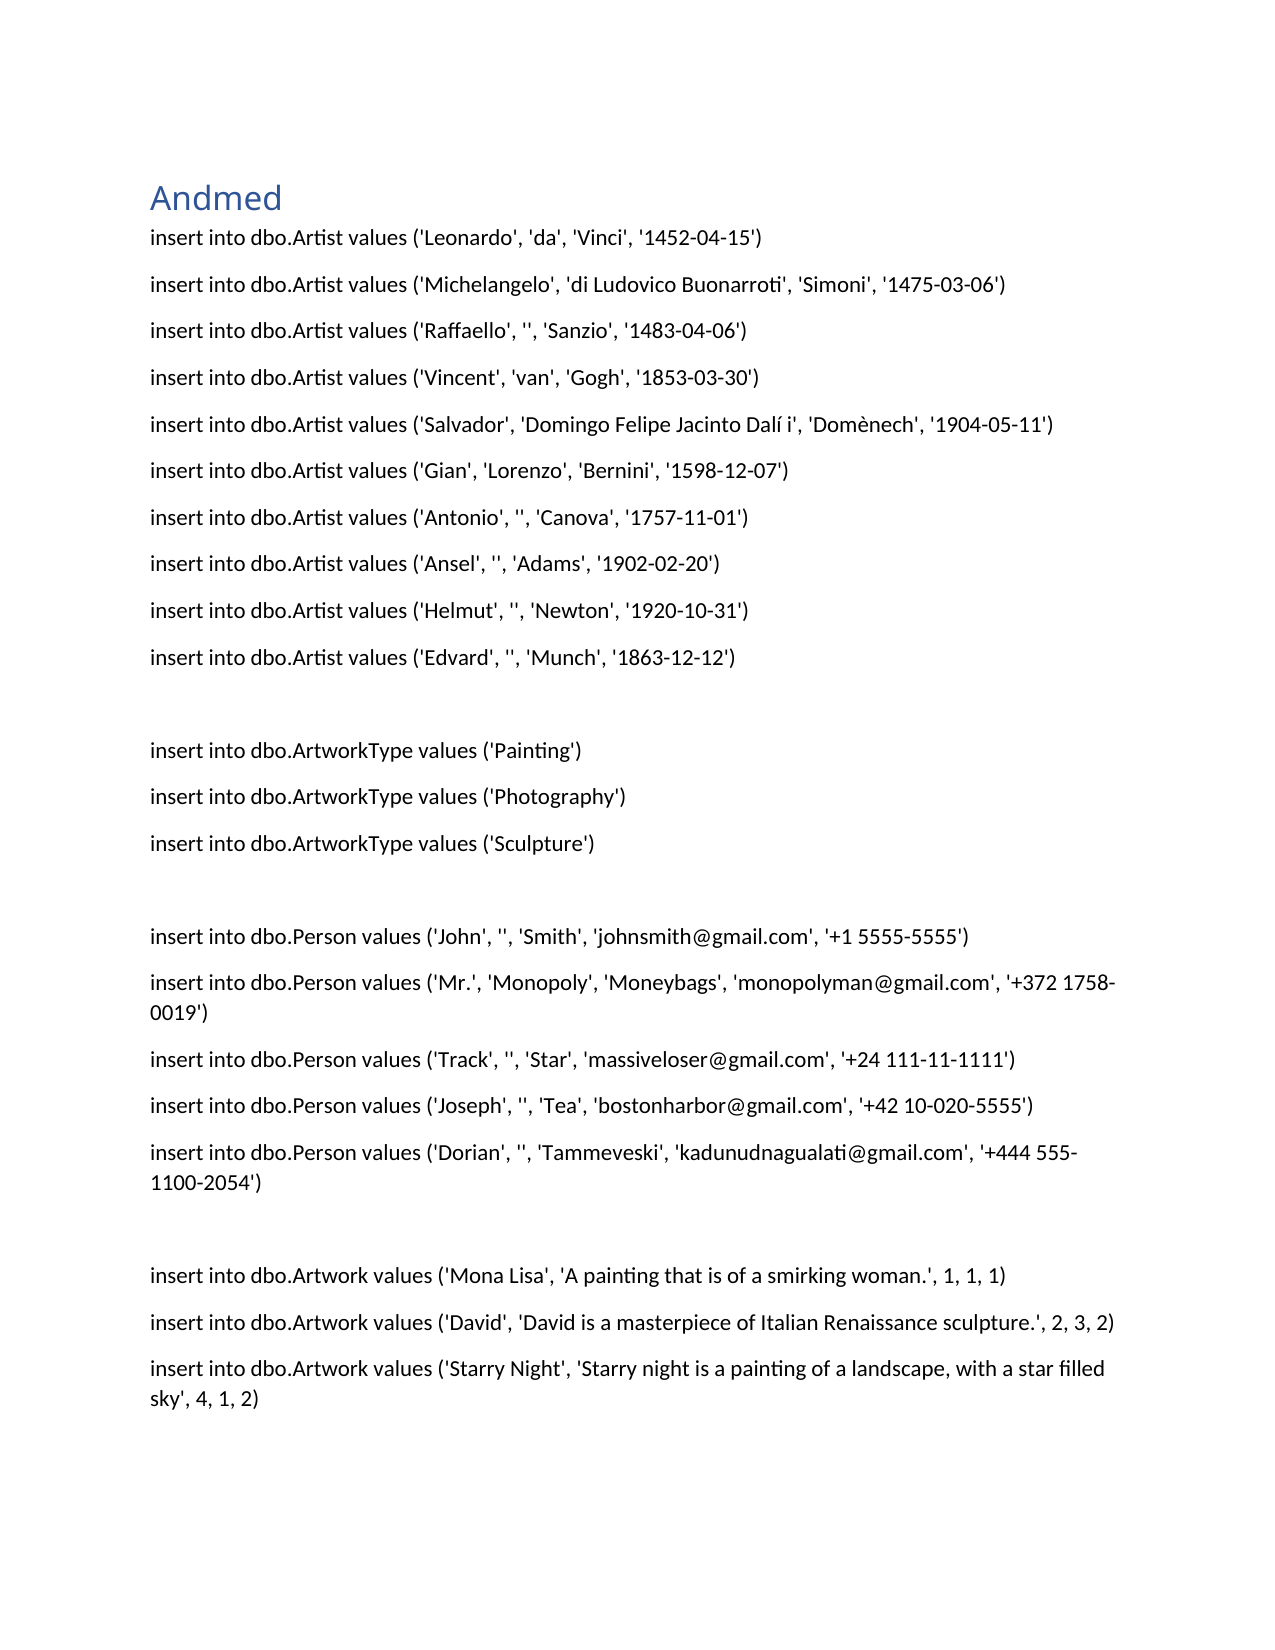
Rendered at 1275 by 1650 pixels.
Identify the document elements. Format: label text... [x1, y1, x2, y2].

text insert into dbo.Artist values ('Helmut', '', 'Newton', '1920-10-31') [150, 596, 1125, 624]
text insert into dbo.ArtworkType values ('Photography') [150, 782, 1125, 810]
text insert into dbo.Artwork values ('Mona Lisa', 'A painting that is of a smirking woman.', 1, 1, 1) [150, 1261, 1125, 1289]
text insert into dbo.Artist values ('Antonio', '', 'Canova', '1757-11-01') [150, 503, 1125, 531]
text insert into dbo.Person values ('Mr.', 'Monopoly', 'Moneybags', 'monopolyman@gmail.com', '+372 1758-0019') [150, 968, 1125, 1026]
text insert into dbo.Artist values ('Gian', 'Lorenzo', 'Bernini', '1598-12-07') [150, 456, 1125, 484]
text insert into dbo.Artist values ('Ansel', '', 'Adams', '1902-02-20') [150, 549, 1125, 577]
text insert into dbo.Artwork values ('David', 'David is a masterpiece of Italian Renaissance sculpture.', 2, 3, 2) [150, 1308, 1125, 1336]
text insert into dbo.Artist values ('Michelangelo', 'di Ludovico Buonarroti', 'Simoni', '1475-03-06') [150, 270, 1125, 298]
text insert into dbo.Person values ('Track', '', 'Star', 'massiveloser@gmail.com', '+24 111-11-1111') [150, 1045, 1125, 1073]
subtitle Andmed [150, 175, 1125, 220]
text insert into dbo.Artist values ('Salvador', 'Domingo Felipe Jacinto Dalí i', 'Domènech', '1904-05-11') [150, 410, 1125, 438]
text insert into dbo.ArtworkType values ('Painting') [150, 736, 1125, 764]
text insert into dbo.ArtworkType values ('Sculpture') [150, 829, 1125, 857]
text insert into dbo.Person values ('John', '', 'Smith', 'johnsmith@gmail.com', '+1 5555-5555') [150, 922, 1125, 950]
text insert into dbo.Person values ('Dorian', '', 'Tammeveski', 'kadunudnagualati@gmail.com', '+444 555-1100-2054') [150, 1138, 1125, 1196]
text insert into dbo.Artist values ('Vincent', 'van', 'Gogh', '1853-03-30') [150, 363, 1125, 391]
text insert into dbo.Person values ('Joseph', '', 'Tea', 'bostonharbor@gmail.com', '+42 10-020-5555') [150, 1092, 1125, 1119]
text insert into dbo.Artist values ('Leonardo', 'da', 'Vinci', '1452-04-15') [150, 223, 1125, 252]
text insert into dbo.Artwork values ('Starry Night', 'Starry night is a painting of a landscape, with a star filled sky', 4, 1, 2) [150, 1354, 1125, 1412]
text insert into dbo.Artist values ('Raffaello', '', 'Sanzio', '1483-04-06') [150, 317, 1125, 345]
text insert into dbo.Artist values ('Edvard', '', 'Munch', '1863-12-12') [150, 643, 1125, 671]
